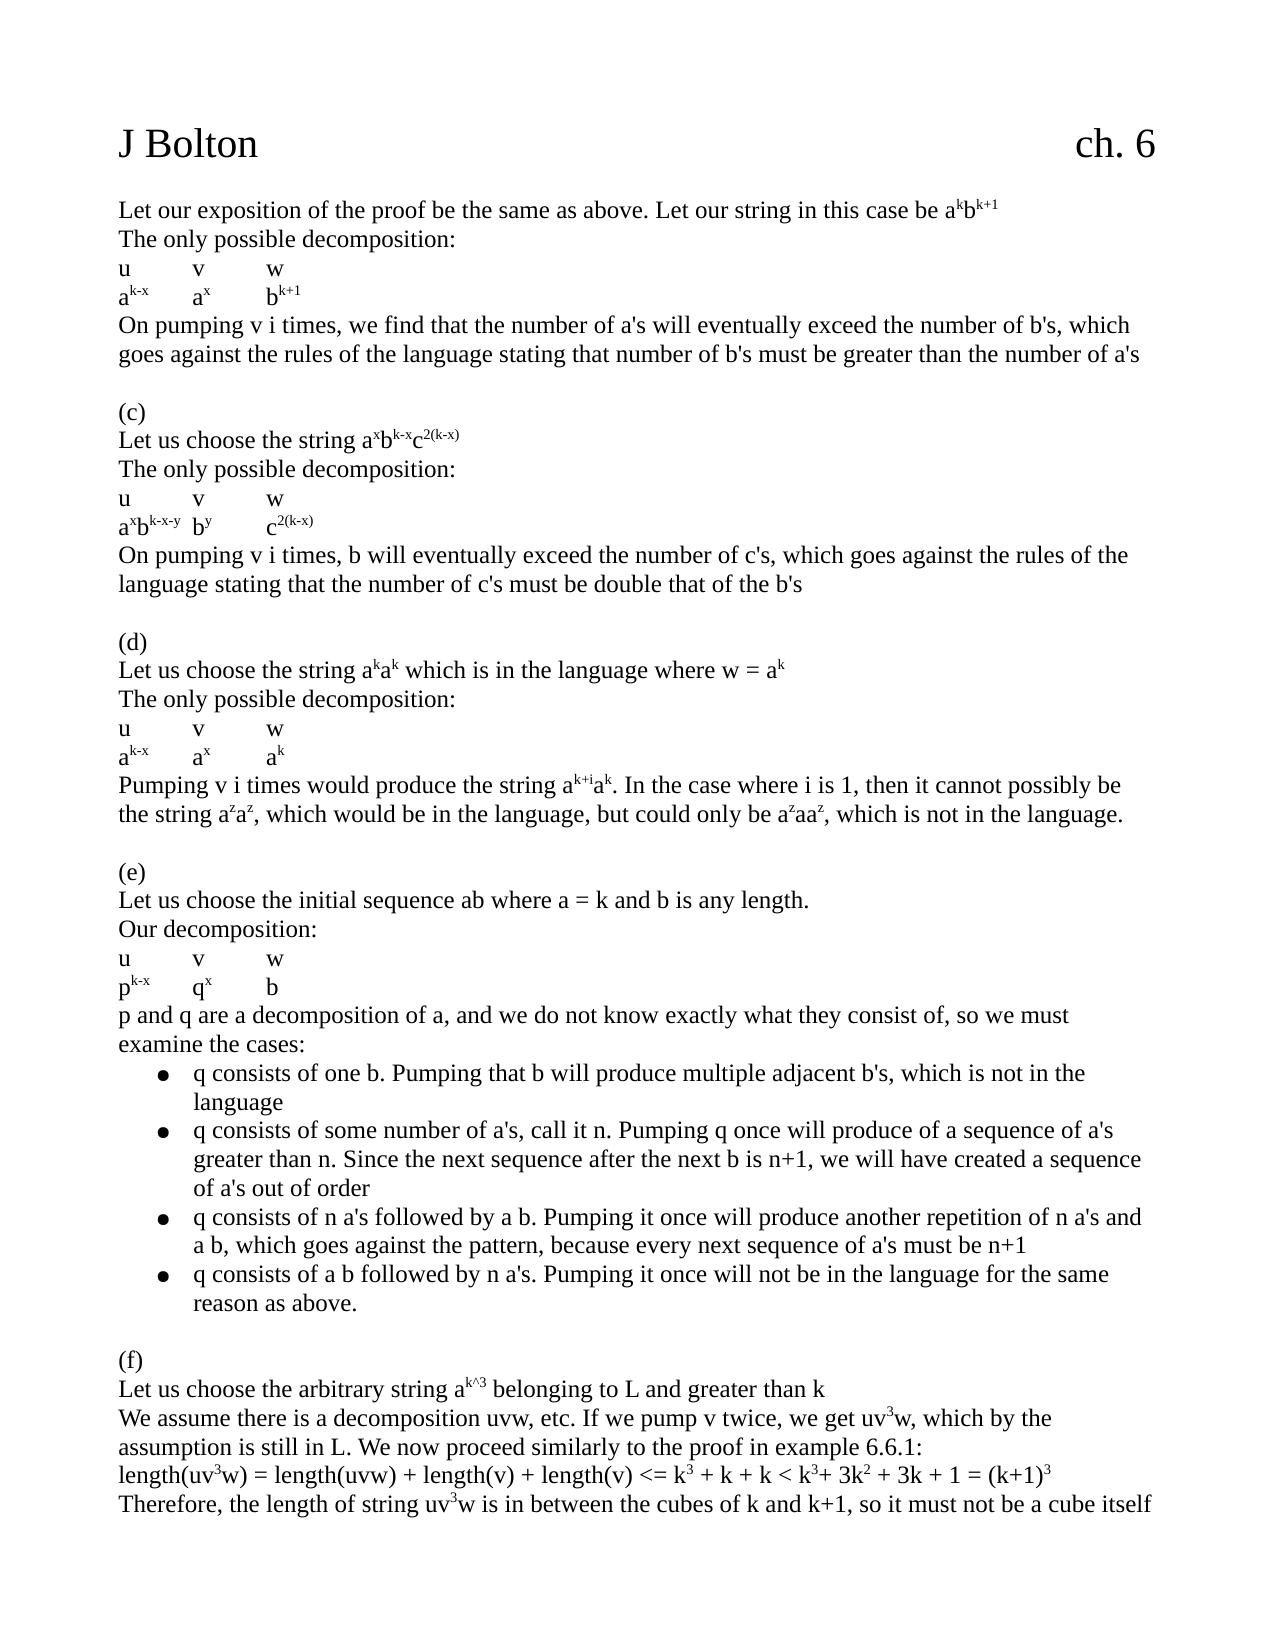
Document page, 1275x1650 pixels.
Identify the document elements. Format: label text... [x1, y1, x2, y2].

text Let us choose the arbitrary string ak^3 belonging to L and greater than k [118, 1374, 1157, 1403]
text The only possible decomposition: [118, 454, 1157, 483]
text The only possible decomposition: [118, 684, 1157, 713]
text On pumping v i times, we find that the number of a's will eventually exceed the number of b's, which goes against the rules of the language stating that number of b's must be greater than the number of a's [118, 311, 1157, 368]
text On pumping v i times, b will eventually exceed the number of c's, which goes against the rules of the language stating that the number of c's must be double that of the b's [118, 541, 1157, 598]
text (d) [118, 627, 1157, 656]
text u v w [118, 253, 1157, 282]
text pk-x qx b [118, 972, 1157, 1001]
text Let us choose the initial sequence ab where a = k and b is any length. [118, 886, 1157, 914]
text Therefore, the length of string uv3w is in between the cubes of k and k+1, so it must not be a cube itself [118, 1489, 1157, 1518]
list q consists of a b followed by n a's. Pumping it once will not be in the language for the same reason as above. [156, 1259, 1157, 1317]
text ak-x ax ak [118, 742, 1157, 771]
text Let our exposition of the proof be the same as above. Let our string in this case be akbk+1 [118, 196, 1157, 224]
text Our decomposition: [118, 914, 1157, 943]
text (f) [118, 1346, 1157, 1374]
text p and q are a decomposition of a, and we do not know exactly what they consist of, so we must examine the cases: [118, 1001, 1157, 1058]
text Pumping v i times would produce the string ak+iak. In the case where i is 1, then it cannot possibly be the string azaz, which would be in the language, but could only be azaaz, which is not in the language. [118, 771, 1157, 828]
text Let us choose the string axbk-xc2(k-x) [118, 426, 1157, 454]
text (c) [118, 397, 1157, 426]
text axbk-x-y by c2(k-x) [118, 512, 1157, 541]
list q consists of some number of a's, call it n. Pumping q once will produce of a sequence of a's greater than n. Since the next sequence after the next b is n+1, we will have created a sequence of a's out of order [156, 1116, 1157, 1202]
text We assume there is a decomposition uvw, etc. If we pump v twice, we get uv3w, which by the assumption is still in L. We now proceed similarly to the proof in example 6.6.1: [118, 1403, 1157, 1461]
text (e) [118, 857, 1157, 886]
text ak-x ax bk+1 [118, 282, 1157, 311]
list q consists of n a's followed by a b. Pumping it once will produce another repetition of n a's and a b, which goes against the pattern, because every next sequence of a's must be n+1 [156, 1202, 1157, 1259]
list q consists of one b. Pumping that b will produce multiple adjacent b's, which is not in the language [156, 1058, 1157, 1116]
text length(uv3w) = length(uvw) + length(v) + length(v) <= k3 + k + k < k3+ 3k2 + 3k + 1 = (k+1)3 [118, 1461, 1157, 1489]
text Let us choose the string akak which is in the language where w = ak [118, 656, 1157, 684]
text u v w [118, 943, 1157, 972]
text The only possible decomposition: [118, 224, 1157, 253]
text u v w [118, 483, 1157, 512]
text u v w [118, 713, 1157, 742]
